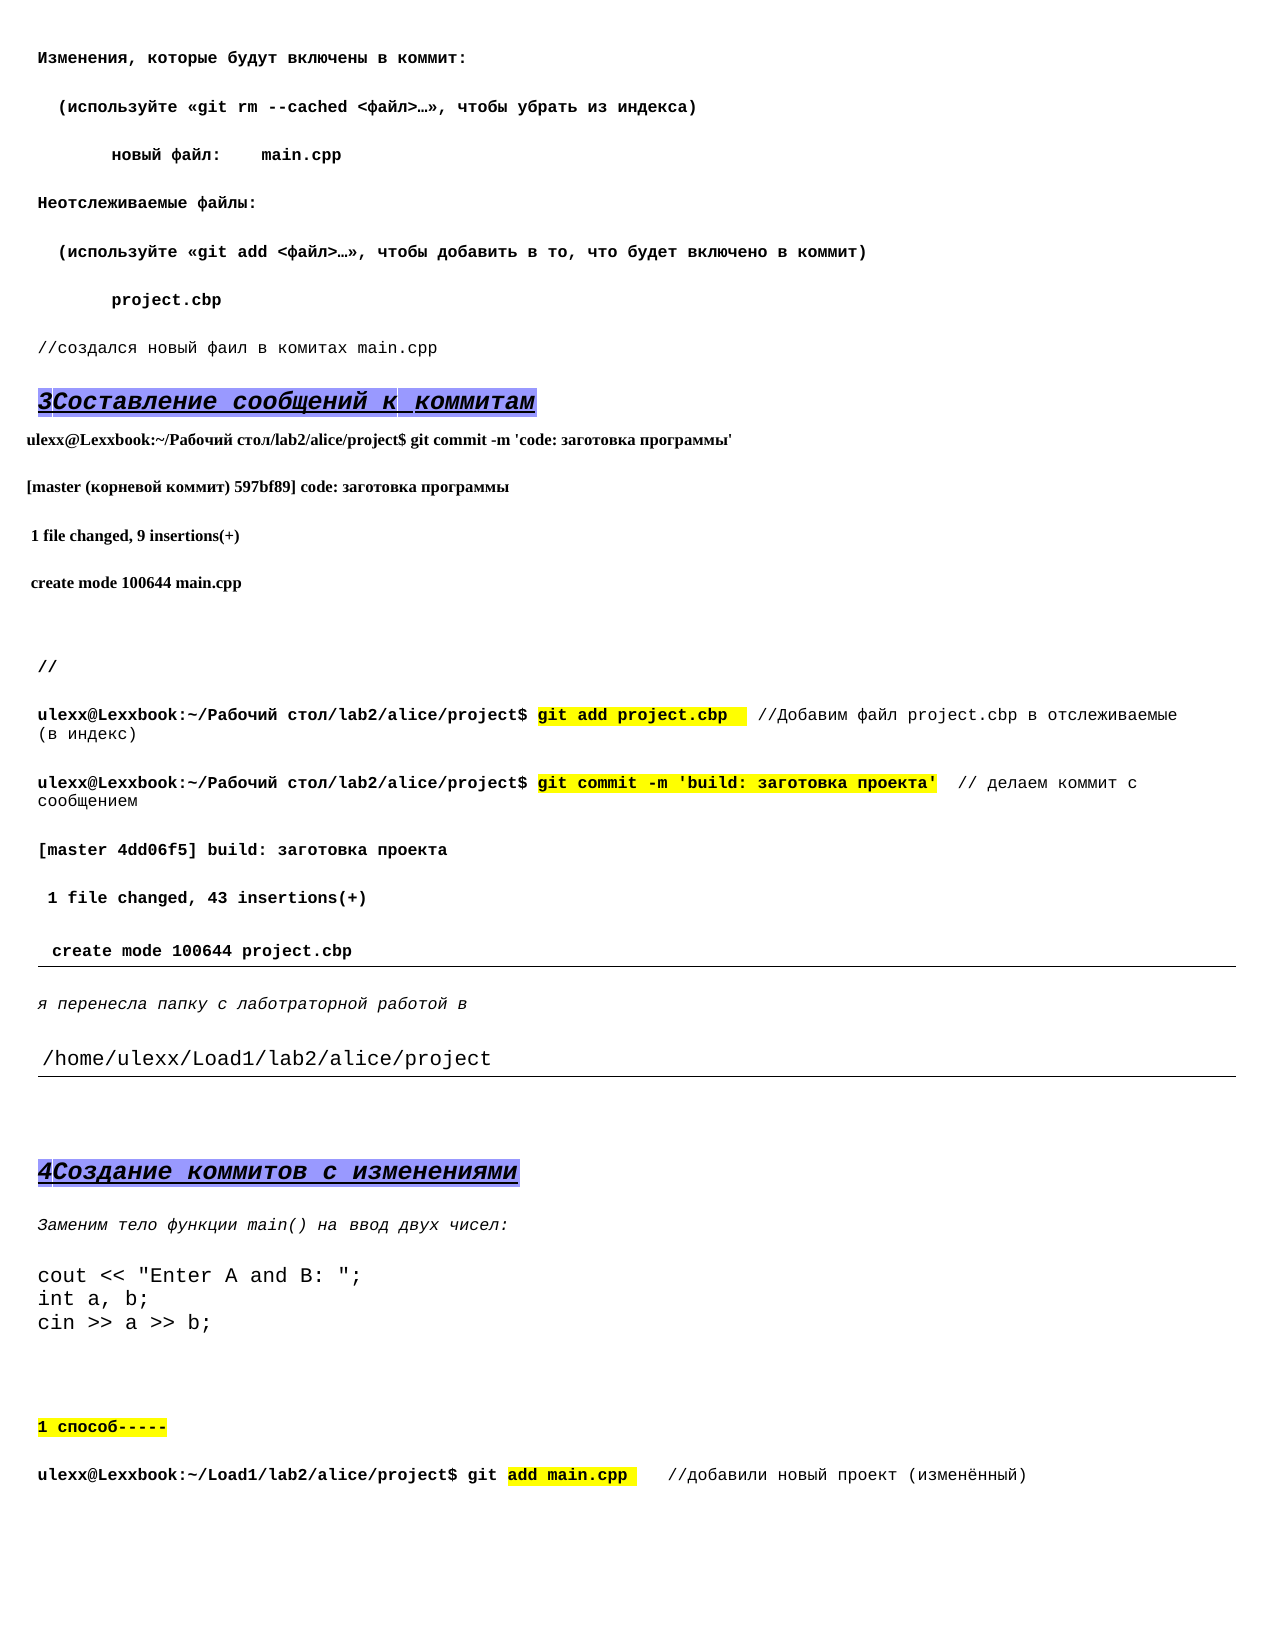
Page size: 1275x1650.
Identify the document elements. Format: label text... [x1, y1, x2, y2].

text create mode 100644 project.cbp [37, 938, 1236, 966]
text ulexx@Lexxbook:~/Рабочий стол/lab2/alice/project$ git commit -m 'build: заготовка проекта' // делаем коммит с сообщением [37, 774, 1236, 812]
text // [37, 659, 1236, 677]
text cout << "Enter A and B: "; [37, 1265, 1236, 1288]
text ulexx@Lexxbook:~/Load1/lab2/alice/project$ git add main.cpp //добавили новый проект (изменённый) [37, 1467, 1236, 1486]
text int a, b; [37, 1288, 1236, 1312]
text //создался новый фаил в комитах main.cpp [37, 340, 1236, 359]
text новый файл: main.cpp [37, 147, 1236, 166]
text (используйте «git rm --cached <файл>…», чтобы убрать из индекса) [37, 98, 1236, 117]
text project.cbp [37, 292, 1236, 311]
text 1 file changed, 43 insertions(+) [37, 890, 1236, 908]
text Изменения, которые будут включены в коммит: [37, 50, 1236, 69]
text 3Составление сообщений к коммитам [37, 388, 1236, 417]
text (используйте «git add <файл>…», чтобы добавить в то, что будет включено в коммит) [37, 243, 1236, 262]
text я перенесла папку с лаботраторной работой в [37, 995, 1236, 1014]
text 4Создание коммитов с изменениями [37, 1159, 1236, 1187]
text cin >> a >> b; [37, 1312, 1236, 1336]
text 1 способ----- [37, 1418, 1236, 1437]
text Заменим тело функции main() на ввод двух чисел: [37, 1216, 1236, 1235]
text Неотслеживаемые файлы: [37, 195, 1236, 214]
text [master 4dd06f5] build: заготовка проекта [37, 841, 1236, 860]
text ulexx@Lexxbook:~/Рабочий стол/lab2/alice/project$ git add project.cbp //Добавим файл project.cbp в отслеживаемые (в индекс) [37, 707, 1236, 745]
text /home/ulexx/Load1/lab2/alice/project [37, 1043, 1236, 1076]
